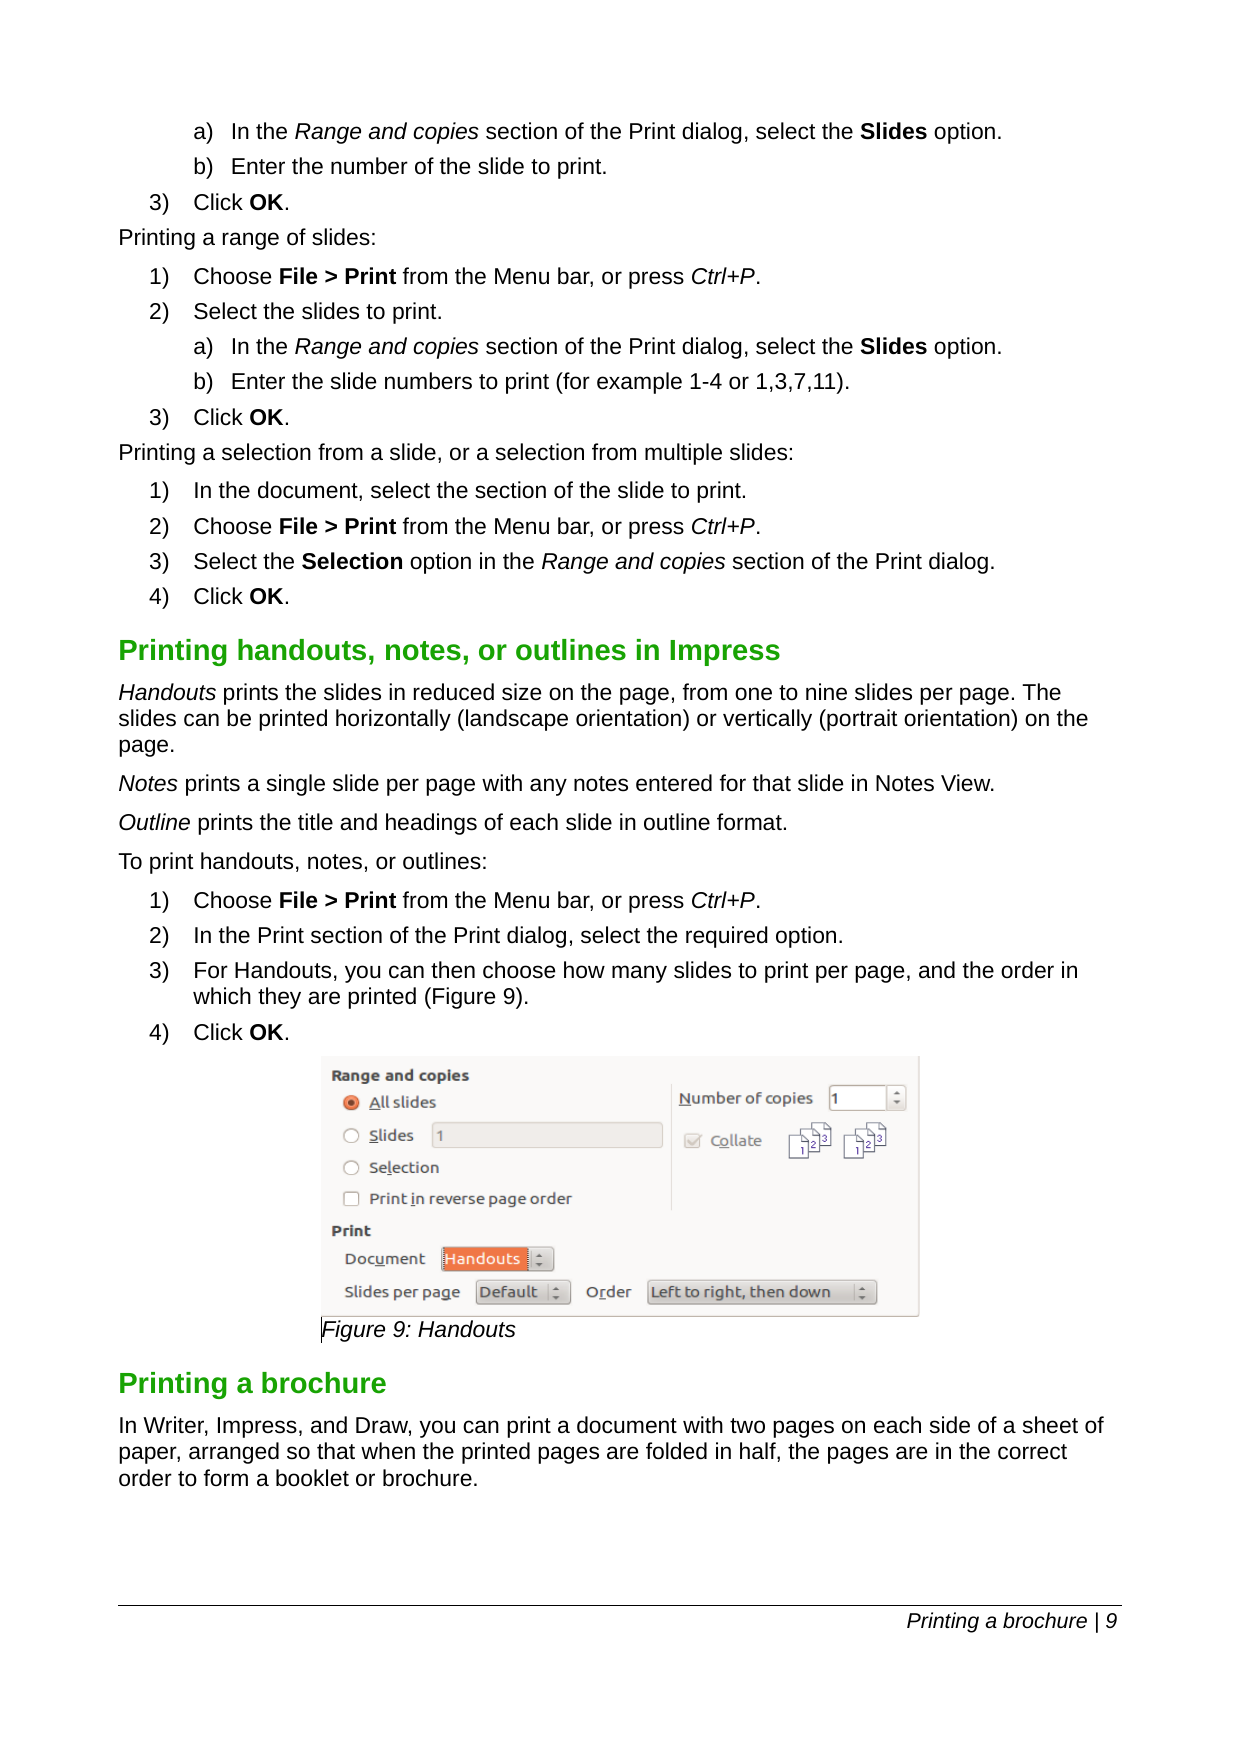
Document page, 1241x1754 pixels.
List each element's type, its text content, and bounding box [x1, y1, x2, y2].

list Printing a selection from a slide, or a selection from multiple slides: [118, 439, 1122, 465]
list In the Range and copies section of the Print dialog, select the Slides option. [193, 333, 1122, 359]
list Choose File > Print from the Menu bar, or press Ctrl+P. [169, 513, 1122, 539]
list Click OK. [169, 583, 1122, 609]
list Enter the slide numbers to print (for example 1-4 or 1,3,7,11). [193, 368, 1122, 394]
list In the document, select the section of the slide to print. [169, 477, 1122, 504]
list Choose File > Print from the Menu bar, or press Ctrl+P. [169, 263, 1122, 289]
list Select the Selection option in the Range and copies section of the Print dialog. [169, 548, 1122, 574]
text Handouts prints the slides in reduced size on the page, from one to nine slides per page. The slides can be printed horizontally (landscape orientation) or vertically (portrait orientation) on the page. [118, 678, 1122, 757]
text In Writer, Impress, and Draw, you can print a document with two pages on each side of a sheet of paper, arranged so that when the printed pages are folded in half, the pages are in the correct order to form a booklet or brochure. [118, 1412, 1122, 1491]
list To print handouts, notes, or outlines: [118, 848, 1122, 874]
list Enter the number of the slide to print. [193, 153, 1122, 180]
text Notes prints a single slide per page with any notes entered for that slide in Notes View. [118, 770, 1122, 796]
list Click OK. [169, 403, 1122, 430]
list In the Range and copies section of the Print dialog, select the Slides option. [193, 118, 1122, 144]
list For Handouts, you can then choose how many slides to print per page, and the order in which they are printed (Figure 9). [169, 957, 1122, 1010]
subtitle Printing a brochure [118, 1366, 1122, 1400]
text Outline prints the title and headings of each slide in outline format. [118, 809, 1122, 835]
list In the Print section of the Print dialog, select the required option. [169, 922, 1122, 948]
text Figure 9: Handouts [322, 1317, 919, 1343]
picture [321, 1056, 920, 1317]
list Click OK. [169, 188, 1122, 215]
subtitle Printing handouts, notes, or outlines in Impress [118, 633, 1122, 667]
list Click OK. [169, 1018, 1122, 1045]
list Select the slides to print. [169, 298, 1122, 324]
list Choose File > Print from the Menu bar, or press Ctrl+P. [169, 887, 1122, 913]
list Printing a range of slides: [118, 224, 1122, 250]
